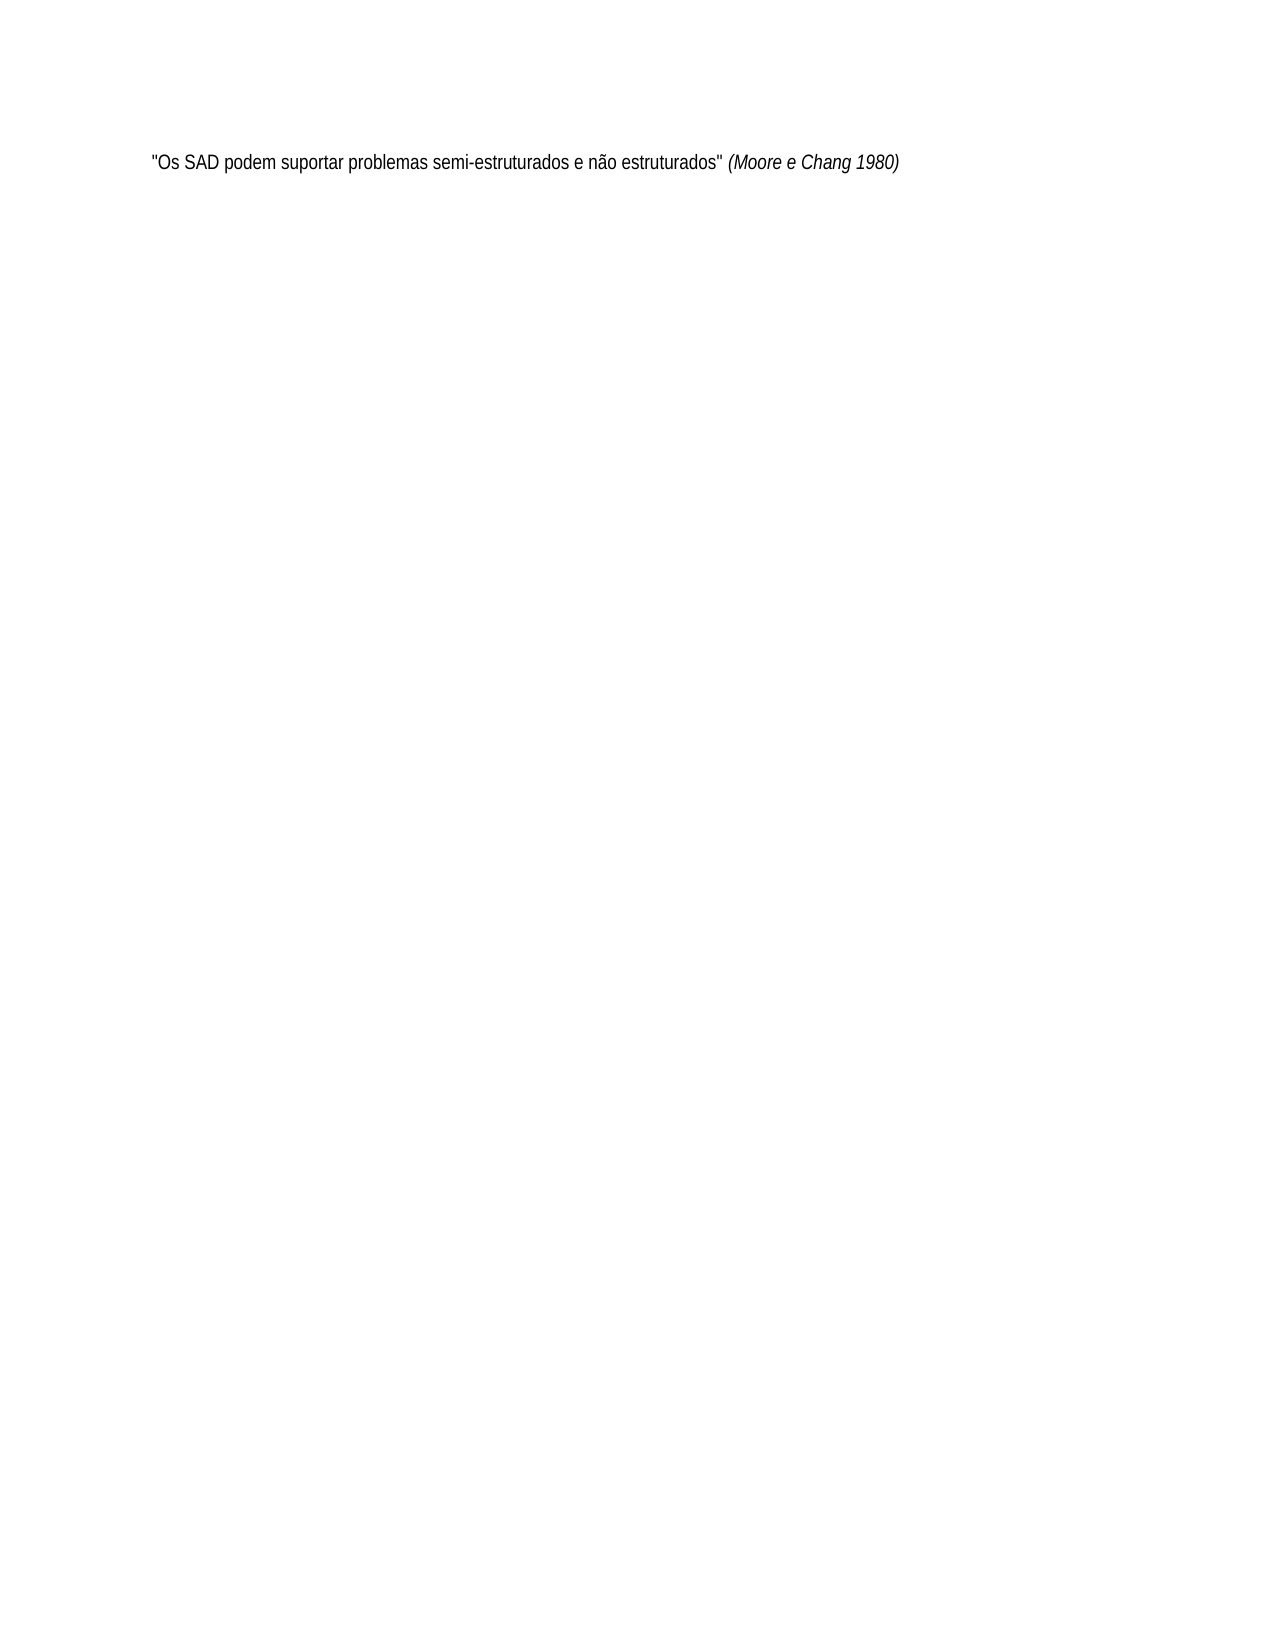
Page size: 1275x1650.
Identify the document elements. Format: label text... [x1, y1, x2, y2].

subtitle "Os SAD podem suportar problemas semi-estruturados e não estruturados" (Moore e Chang 1980) [147, 150, 1125, 174]
